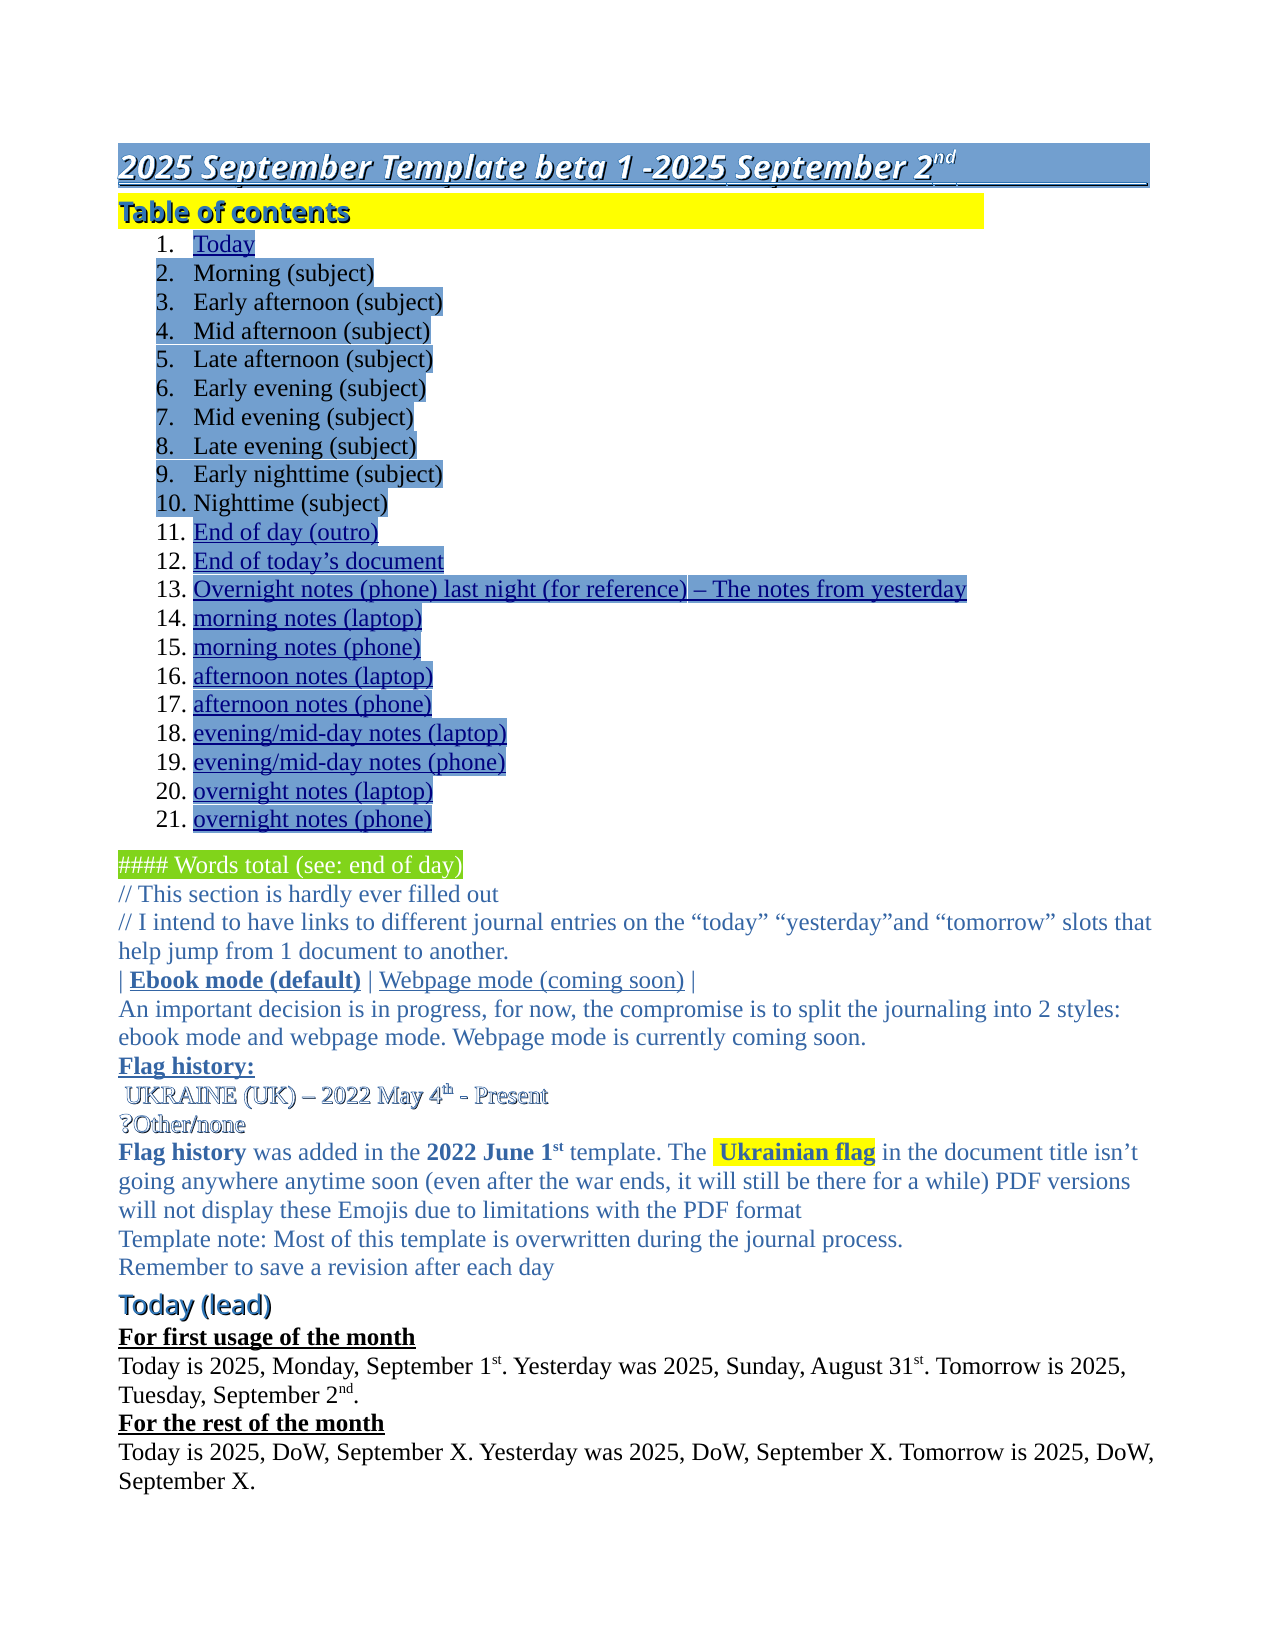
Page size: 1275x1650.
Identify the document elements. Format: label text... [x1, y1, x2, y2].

list evening/mid-day notes (laptop) [156, 718, 1157, 747]
subtitle Table of contents [118, 193, 1157, 229]
text For first usage of the month [118, 1322, 1157, 1351]
text // This section is hardly ever filled out [118, 879, 1157, 907]
subtitle 2025 September Template beta 1 -2025 September 2nd [118, 143, 1157, 188]
list Early nighttime (subject) [156, 459, 1157, 488]
text Today is 2025, Monday, September 1st. Yesterday was 2025, Sunday, August 31st. Tomorrow is 2025, Tuesday, September 2nd. [118, 1351, 1157, 1408]
list Early afternoon (subject) [156, 287, 1157, 316]
list End of day (outro) [156, 517, 1157, 546]
text 🇺🇦️ UKRAINE (UK) – 2022 May 4th - Present [118, 1080, 1157, 1109]
text Today is 2025, DoW, September X. Yesterday was 2025, DoW, September X. Tomorrow is 2025, DoW, September X. [118, 1437, 1157, 1495]
list morning notes (phone) [156, 632, 1157, 661]
list Early evening (subject) [156, 373, 1157, 402]
text Flag history was added in the 2022 June 1st template. The 🇺🇦️ Ukrainian flag in the document title isn’t going anywhere anytime soon (even after the war ends, it will still be there for a while) PDF versions will not display these Emojis due to limitations with the PDF format [118, 1137, 1157, 1224]
text An important decision is in progress, for now, the compromise is to split the journaling into 2 styles: ebook mode and webpage mode. Webpage mode is currently coming soon. [118, 994, 1157, 1051]
text // I intend to have links to different journal entries on the “today” “yesterday”and “tomorrow” slots that help jump from 1 document to another. [118, 907, 1157, 965]
text #### Words total (see: end of day) [118, 850, 1157, 879]
text Flag history: [118, 1051, 1157, 1080]
list evening/mid-day notes (phone) [156, 747, 1157, 776]
text | Ebook mode (default) | Webpage mode (coming soon) | [118, 965, 1157, 994]
list Overnight notes (phone) last night (for reference) – The notes from yesterday [156, 574, 1157, 603]
subtitle Today (lead) [118, 1285, 1157, 1322]
text Remember to save a revision after each day [118, 1252, 1157, 1281]
list Late evening (subject) [156, 431, 1157, 459]
list afternoon notes (laptop) [156, 661, 1157, 689]
text Template note: Most of this template is overwritten during the journal process. [118, 1224, 1157, 1252]
list morning notes (laptop) [156, 603, 1157, 632]
text ❓️Other/none [118, 1109, 1157, 1137]
list Mid evening (subject) [156, 402, 1157, 431]
list afternoon notes (phone) [156, 689, 1157, 718]
text For the rest of the month [118, 1408, 1157, 1437]
list Morning (subject) [156, 258, 1157, 287]
list overnight notes (phone) [156, 804, 1157, 833]
list End of today’s document [156, 546, 1157, 574]
list Mid afternoon (subject) [156, 316, 1157, 344]
list Late afternoon (subject) [156, 344, 1157, 373]
list Nighttime (subject) [156, 488, 1157, 517]
list Today [156, 229, 1157, 258]
list overnight notes (laptop) [156, 776, 1157, 804]
